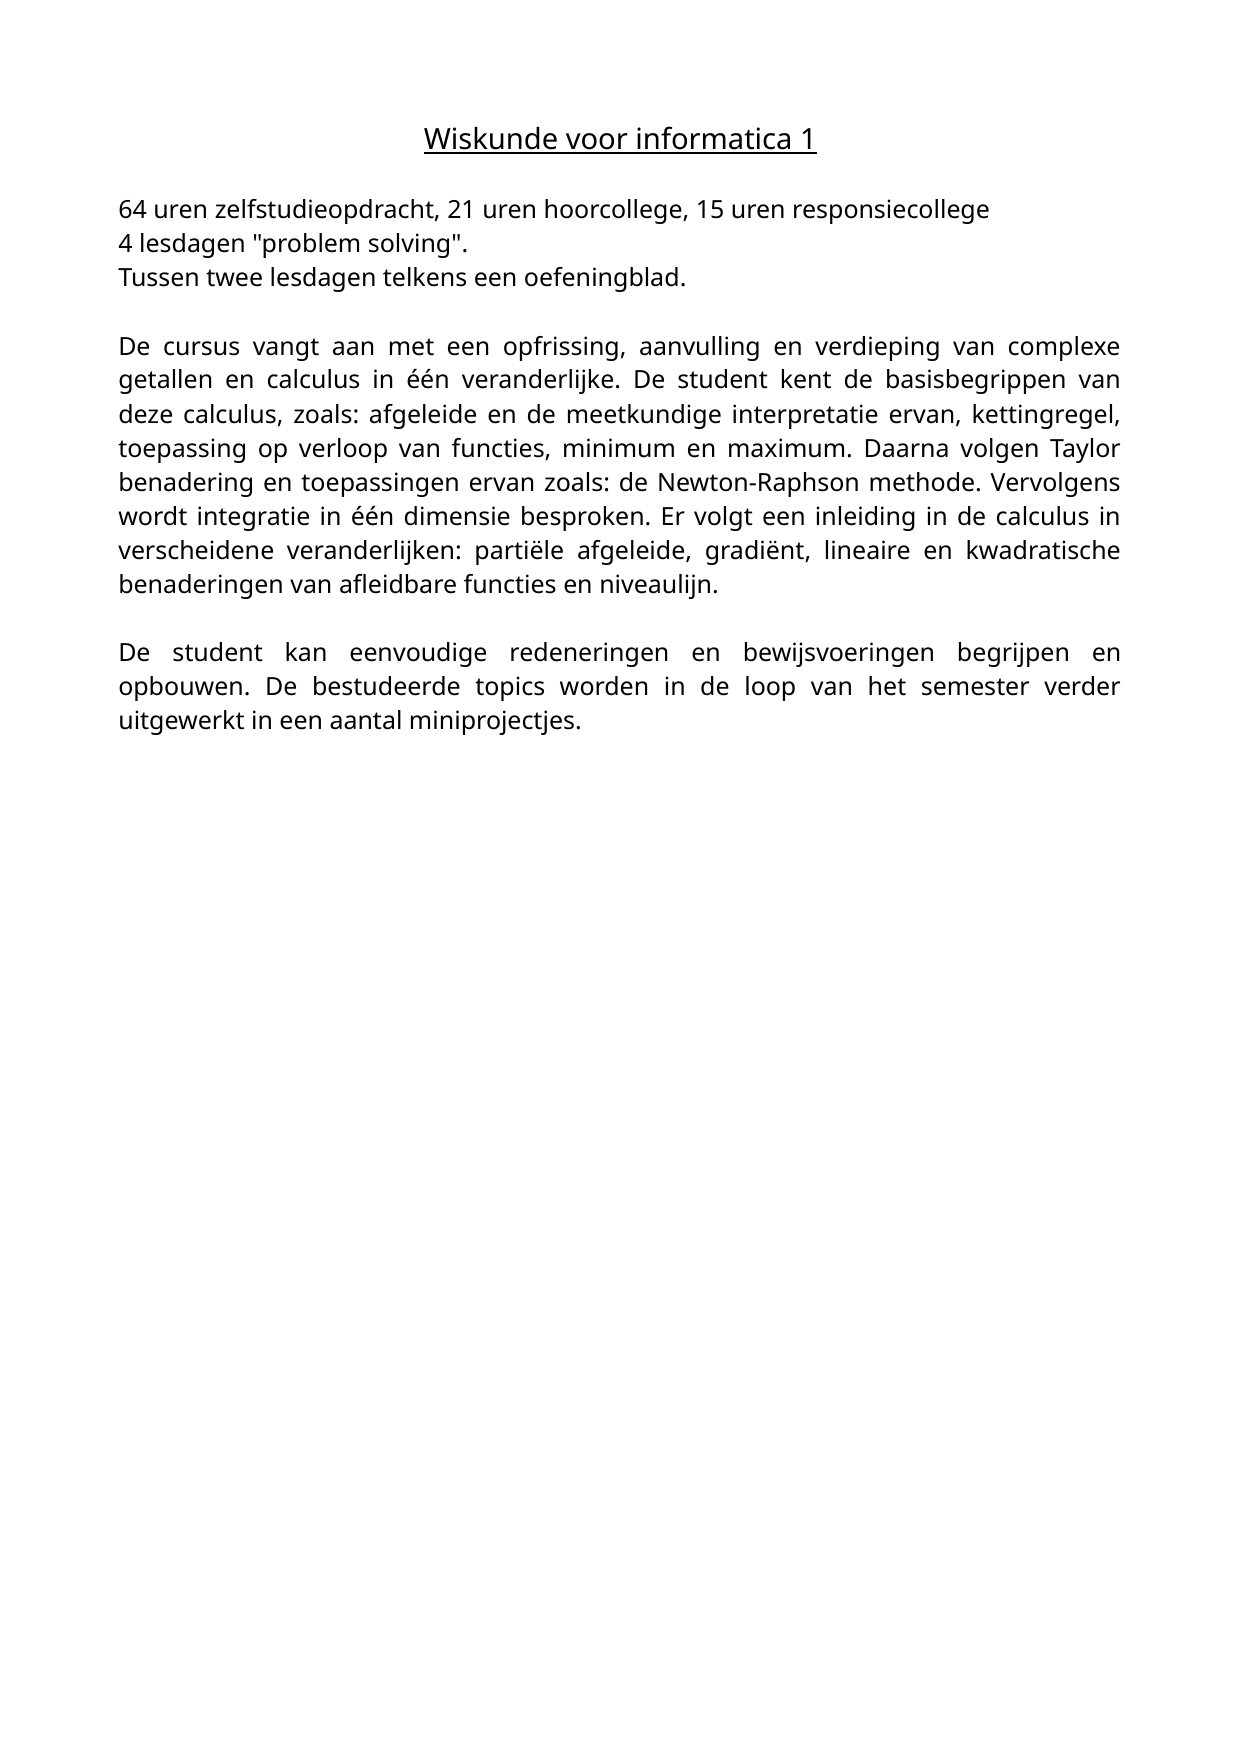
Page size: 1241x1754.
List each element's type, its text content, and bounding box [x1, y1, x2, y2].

text Wiskunde voor informatica 1 [118, 118, 1122, 158]
text 4 lesdagen "problem solving". [118, 226, 1122, 260]
text De student kan eenvoudige redeneringen en bewijsvoeringen begrijpen en opbouwen. De bestudeerde topics worden in de loop van het semester verder uitgewerkt in een aantal miniprojectjes. [118, 635, 1122, 737]
text 64 uren zelfstudieopdracht, 21 uren hoorcollege, 15 uren responsiecollege [118, 192, 1122, 226]
text De cursus vangt aan met een opfrissing, aanvulling en verdieping van complexe getallen en calculus in één veranderlijke. De student kent de basisbegrippen van deze calculus, zoals: afgeleide en de meetkundige interpretatie ervan, kettingregel, toepassing op verloop van functies, minimum en maximum. Daarna volgen Taylor benadering en toepassingen ervan zoals: de Newton-Raphson methode. Vervolgens wordt integratie in één dimensie besproken. Er volgt een inleiding in de calculus in verscheidene veranderlijken: partiële afgeleide, gradiënt, lineaire en kwadratische benaderingen van afleidbare functies en niveaulijn. [118, 328, 1122, 601]
text Tussen twee lesdagen telkens een oefeningblad. [118, 260, 1122, 294]
